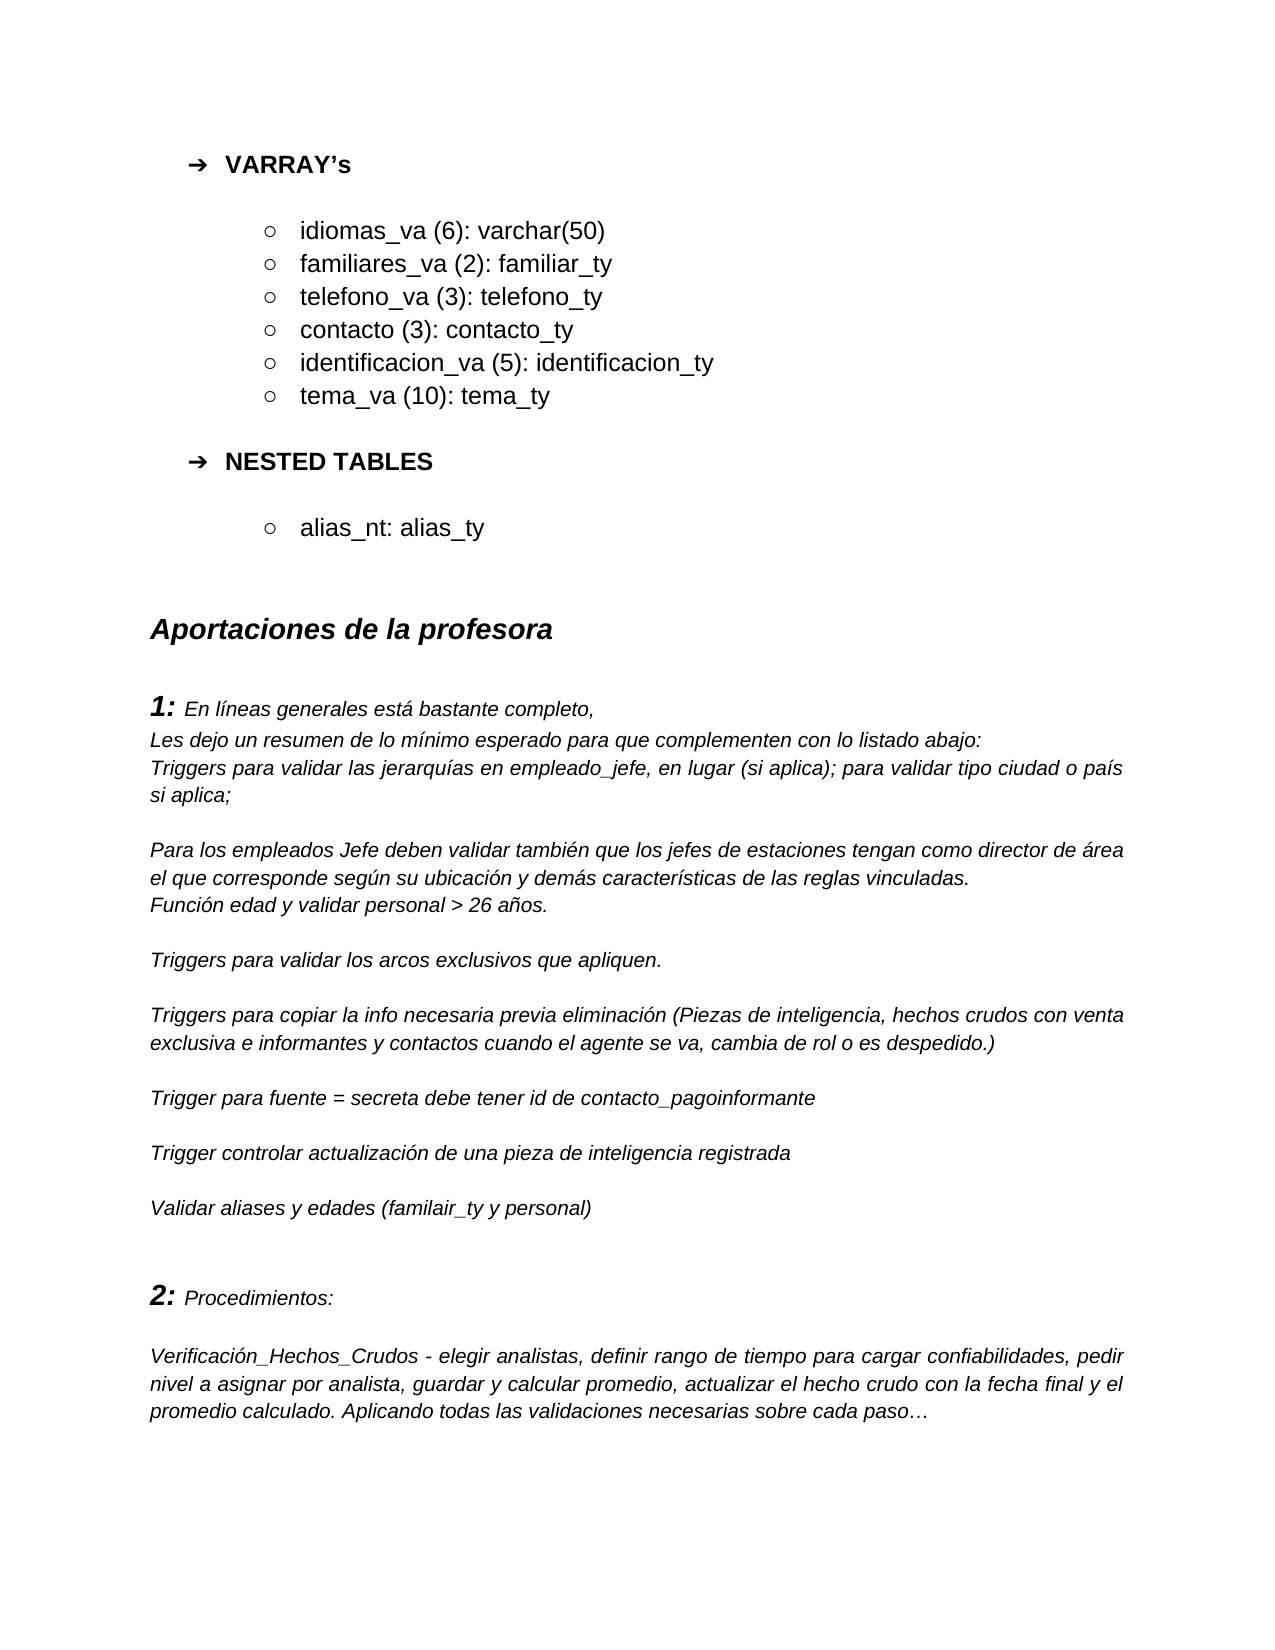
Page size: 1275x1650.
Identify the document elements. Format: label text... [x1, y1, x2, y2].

list familiares_va (2): familiar_ty [262, 249, 1125, 278]
text Trigger para fuente = secreta debe tener id de contacto_pagoinformante [150, 1085, 1125, 1109]
text Triggers para validar los arcos exclusivos que apliquen. [150, 948, 1125, 972]
text Aportaciones de la profesora [150, 612, 1125, 646]
list contacto (3): contacto_ty [262, 315, 1125, 344]
text Validar aliases y edades (familair_ty y personal) [150, 1195, 1125, 1219]
text Verificación_Hechos_Crudos - elegir analistas, definir rango de tiempo para cargar confiabilidades, pedir nivel a asignar por analista, guardar y calcular promedio, actualizar el hecho crudo con la fecha final y el promedio calculado. Aplicando todas las validaciones necesarias sobre cada paso… [150, 1344, 1125, 1423]
list idiomas_va (6): varchar(50) [262, 216, 1125, 245]
list NESTED TABLES [187, 447, 1125, 476]
text 1: En líneas generales está bastante completo, [150, 689, 1125, 723]
text Para los empleados Jefe deben validar también que los jefes de estaciones tengan como director de área el que corresponde según su ubicación y demás características de las reglas vinculadas. [150, 838, 1125, 889]
text Función edad y validar personal > 26 años. [150, 893, 1125, 917]
list VARRAY’s [187, 150, 1125, 179]
text 2: Procedimientos: [150, 1278, 1125, 1311]
text Trigger controlar actualización de una pieza de inteligencia registrada [150, 1140, 1125, 1164]
text Triggers para copiar la info necesaria previa eliminación (Piezas de inteligencia, hechos crudos con venta exclusiva e informantes y contactos cuando el agente se va, cambia de rol o es despedido.) [150, 1003, 1125, 1054]
list tema_va (10): tema_ty [262, 381, 1125, 410]
text Triggers para validar las jerarquías en empleado_jefe, en lugar (si aplica); para validar tipo ciudad o país si aplica; [150, 755, 1125, 807]
text Les dejo un resumen de lo mínimo esperado para que complementen con lo listado abajo: [150, 728, 1125, 752]
list telefono_va (3): telefono_ty [262, 282, 1125, 311]
list alias_nt: alias_ty [262, 513, 1125, 542]
list identificacion_va (5): identificacion_ty [262, 348, 1125, 377]
